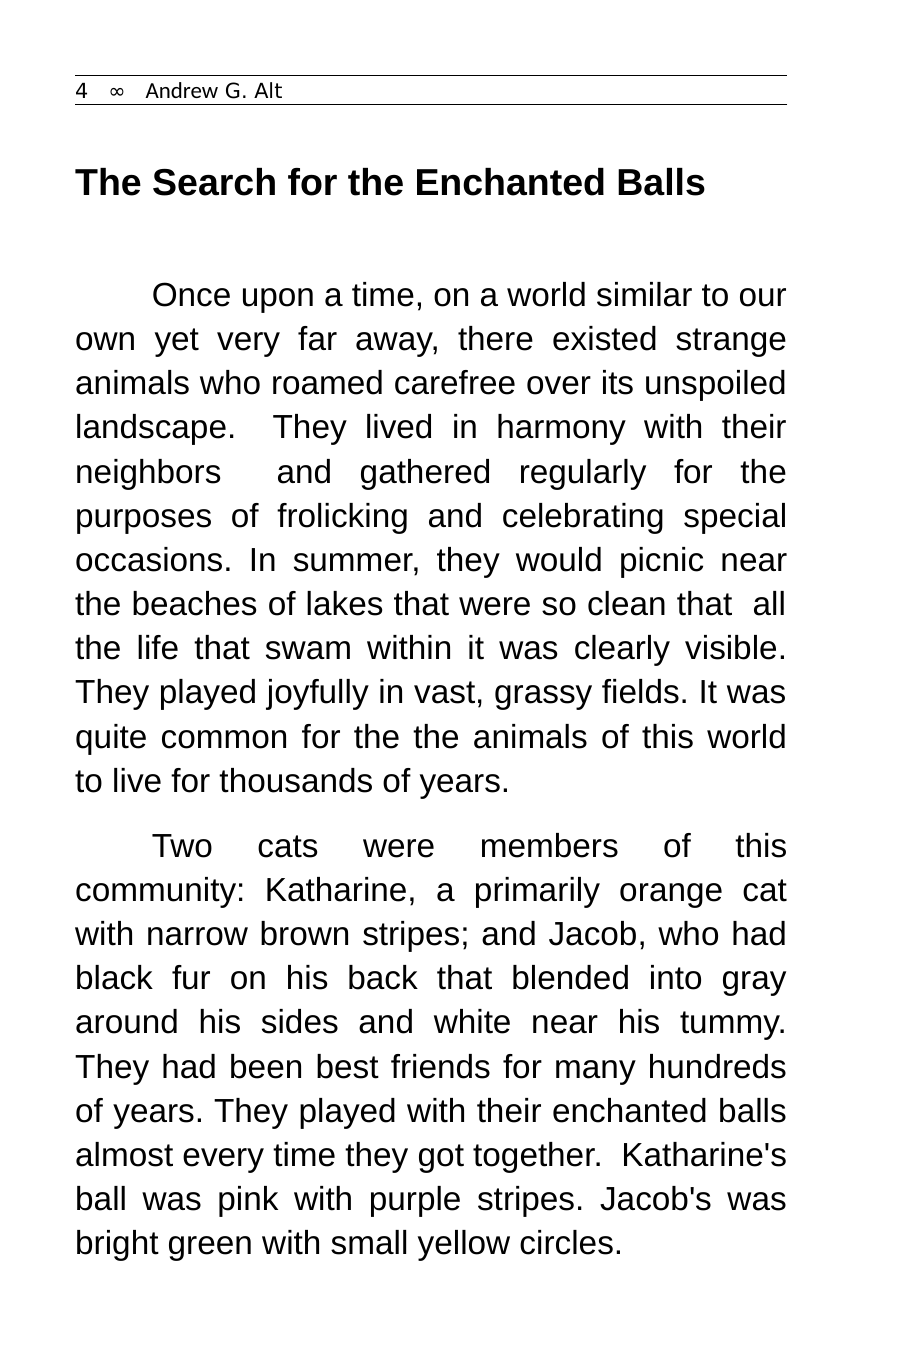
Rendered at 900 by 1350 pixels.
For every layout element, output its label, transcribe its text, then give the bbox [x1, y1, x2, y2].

text Two cats were members of this community: Katharine, a primarily orange cat with narrow brown stripes; and Jacob, who had black fur on his back that blended into gray around his sides and white near his tummy. They had been best friends for many hundreds of years. They played with their enchanted balls almost every time they got together. Katharine's ball was pink with purple stripes. Jacob's was bright green with small yellow circles. [75, 826, 787, 1262]
text Once upon a time, on a world similar to our own yet very far away, there existed strange animals who roamed carefree over its unspoiled landscape. They lived in harmony with their neighbors and gathered regularly for the purposes of frolicking and celebrating special occasions. In summer, they would picnic near the beaches of lakes that were so clean that all the life that swam within it was clearly visible. They played joyfully in vast, grassy fields. It was quite common for the the animals of this world to live for thousands of years. [75, 275, 787, 799]
subtitle The Search for the Enchanted Balls [75, 160, 787, 203]
